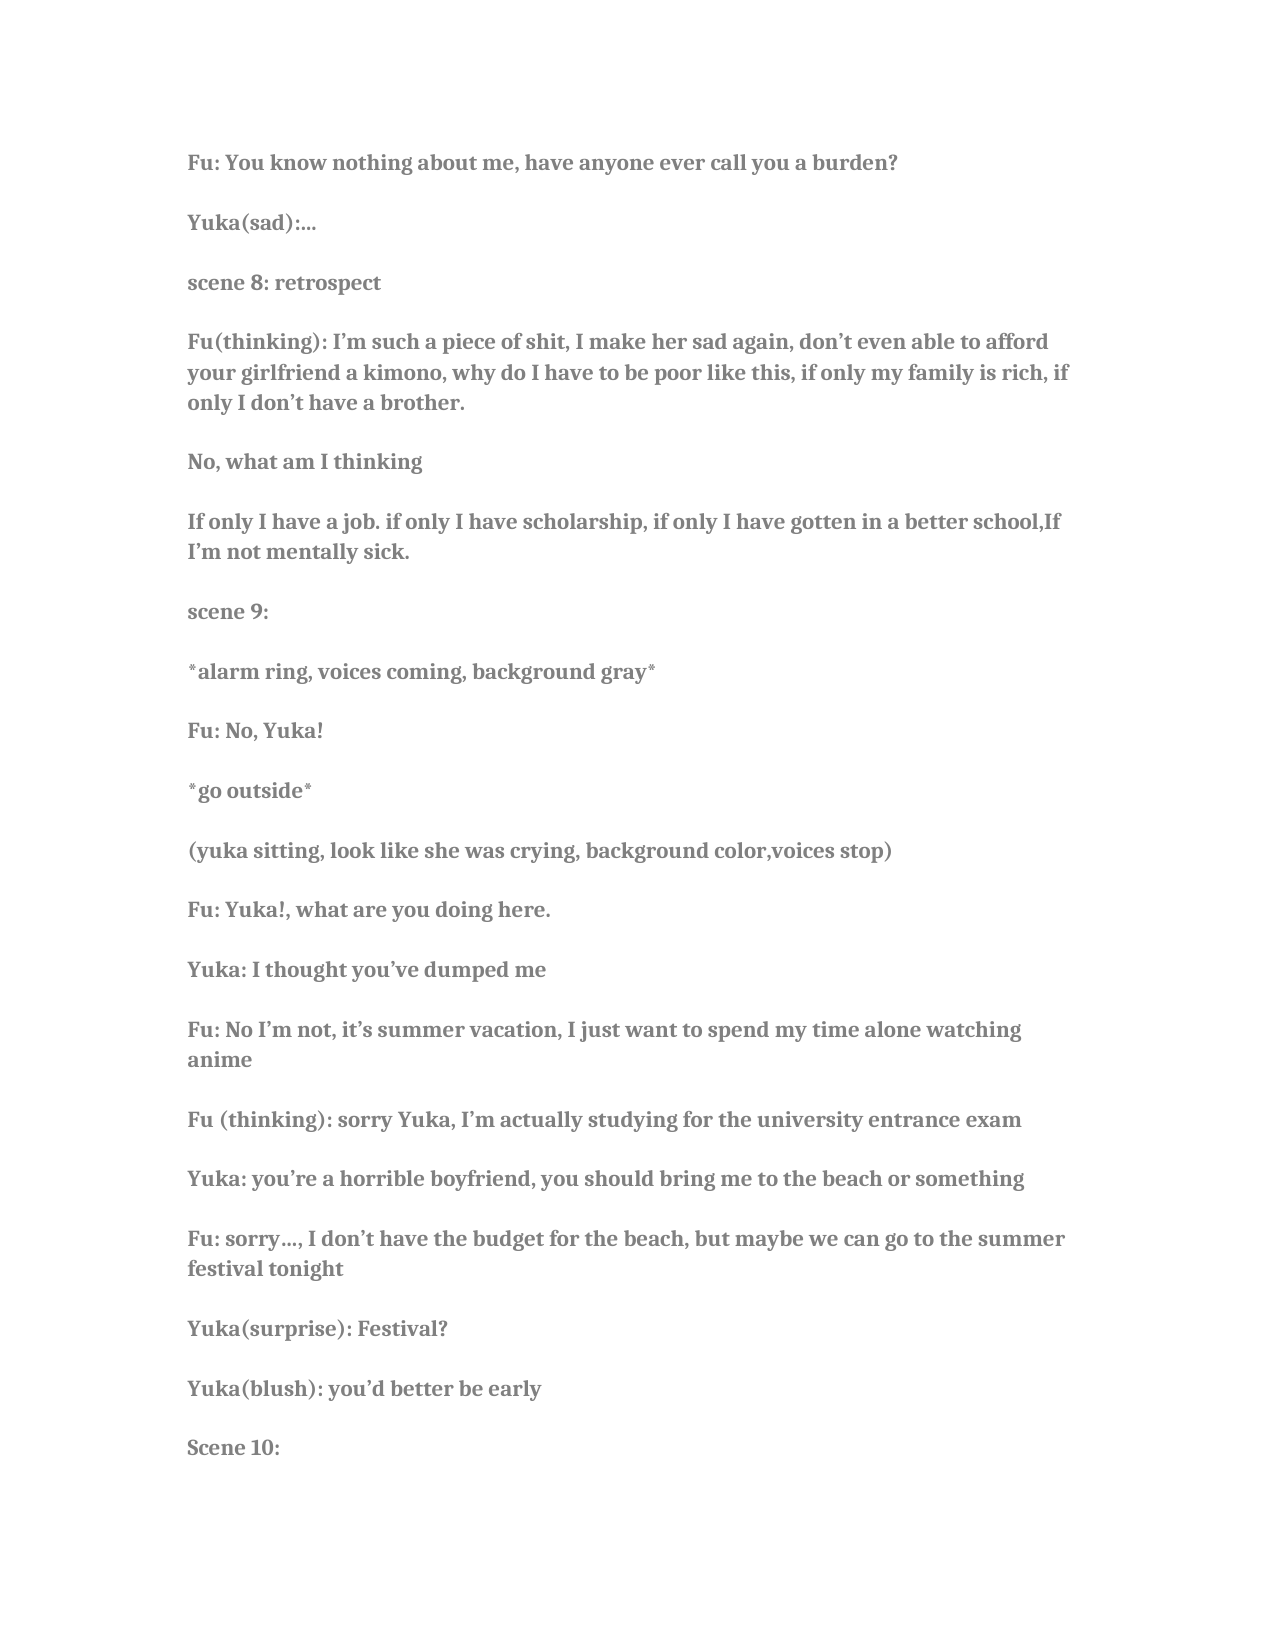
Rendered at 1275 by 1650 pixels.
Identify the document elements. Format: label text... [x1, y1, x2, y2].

text Fu: Yuka!, what are you doing here. [187, 897, 1087, 923]
text If only I have a job. if only I have scholarship, if only I have gotten in a better school,If I’m not mentally sick. [187, 509, 1087, 565]
text Scene 10: [187, 1435, 1087, 1461]
text Yuka(surprise): Festival? [187, 1316, 1087, 1342]
text Yuka(blush): you’d better be early [187, 1375, 1087, 1402]
text Fu(thinking): I’m such a piece of shit, I make her sad again, don’t even able to afford your girlfriend a kimono, why do I have to be poor like this, if only my family is rich, if only I don’t have a brother. [187, 329, 1087, 416]
text Yuka(sad):... [187, 210, 1087, 236]
text *alarm ring, voices coming, background gray* [187, 658, 1087, 685]
text Fu: No, Yuka! [187, 718, 1087, 744]
text *go outside* [187, 778, 1087, 804]
text Yuka: you’re a horrible boyfriend, you should bring me to the beach or something [187, 1166, 1087, 1192]
text Fu: No I’m not, it’s summer vacation, I just want to spend my time alone watching anime [187, 1017, 1087, 1073]
text No, what am I thinking [187, 449, 1087, 476]
text Fu: You know nothing about me, have anyone ever call you a burden? [187, 150, 1087, 176]
text Yuka: I thought you’ve dumped me [187, 957, 1087, 983]
text (yuka sitting, look like she was crying, background color,voices stop) [187, 837, 1087, 864]
text Fu: sorry…, I don’t have the budget for the beach, but maybe we can go to the summer festival tonight [187, 1226, 1087, 1282]
text Fu (thinking): sorry Yuka, I’m actually studying for the university entrance exam [187, 1106, 1087, 1133]
text scene 9: [187, 599, 1087, 625]
text scene 8: retrospect [187, 269, 1087, 296]
